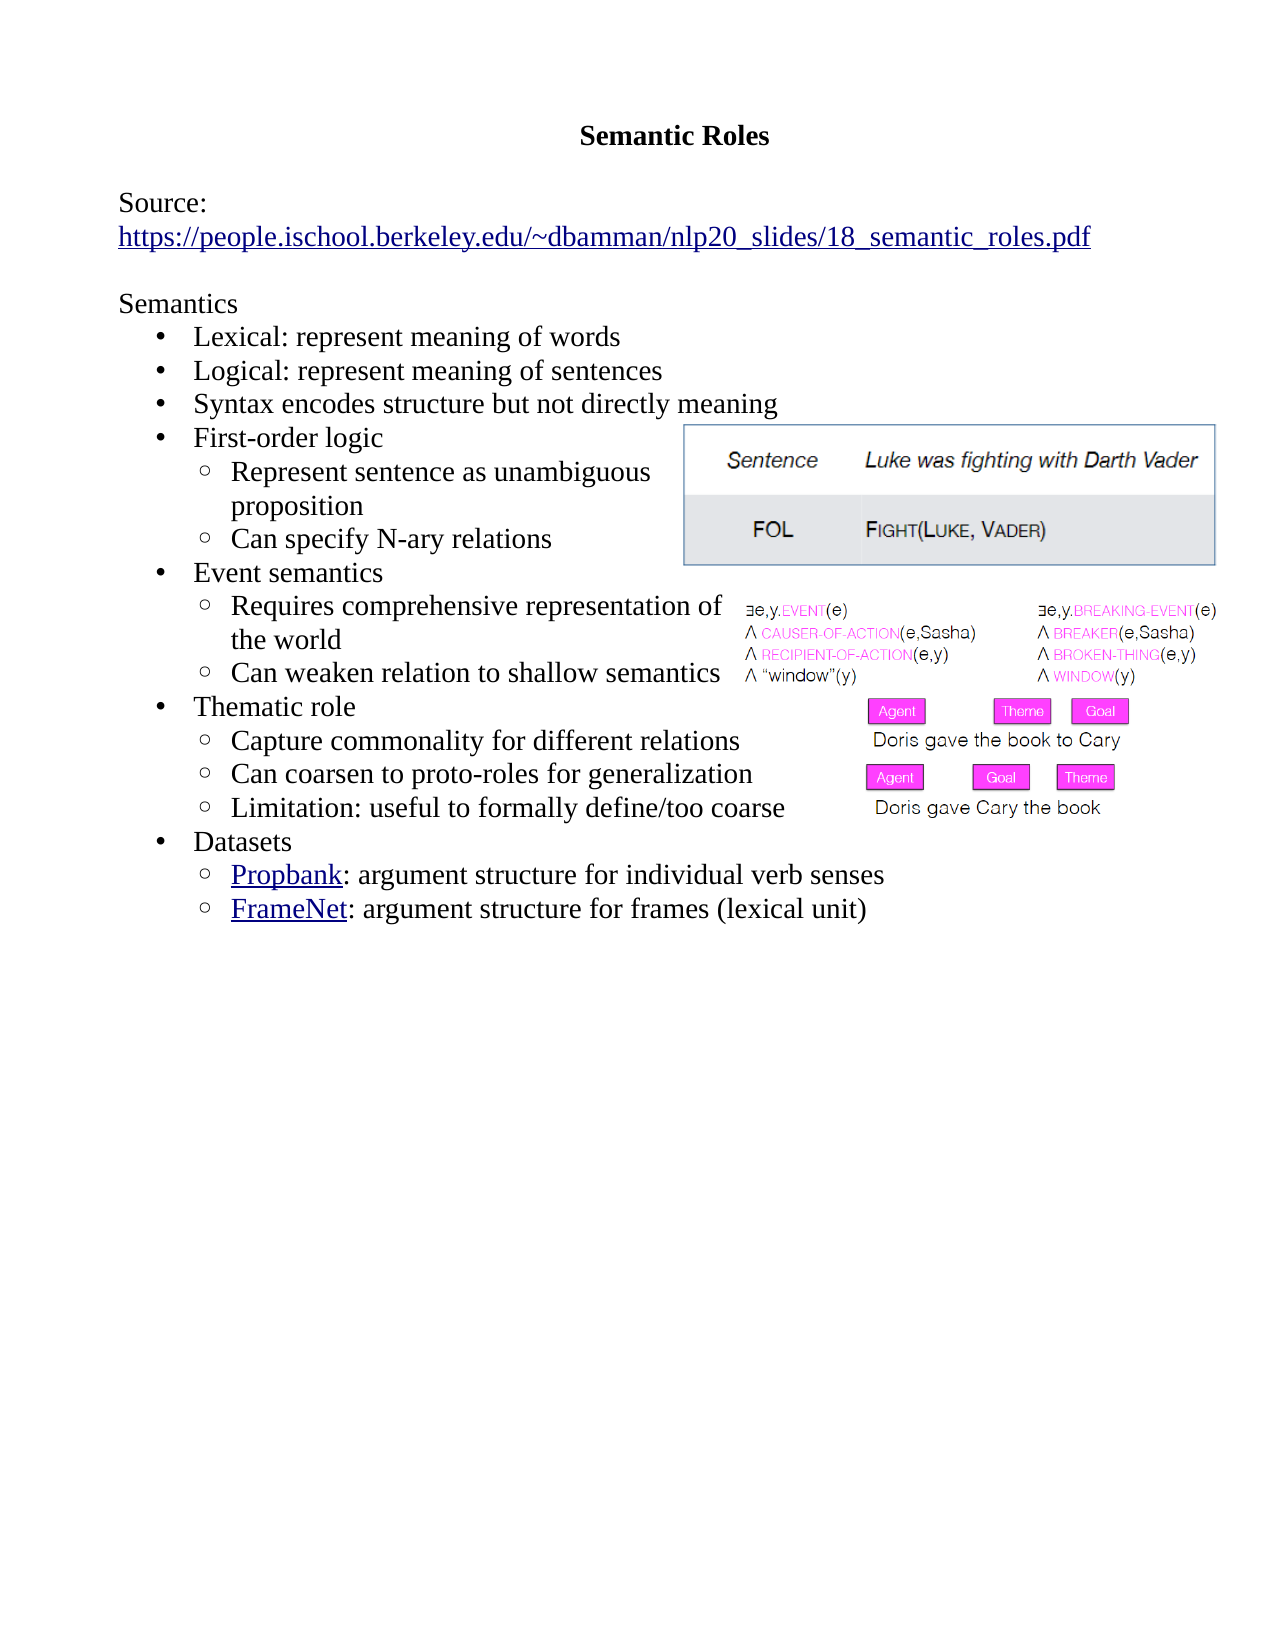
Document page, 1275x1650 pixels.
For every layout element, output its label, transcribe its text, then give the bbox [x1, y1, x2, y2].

list Can coarsen to proto-roles for generalization [193, 757, 859, 790]
text Semantic Roles [118, 118, 1157, 152]
list Can specify N-ary relations [193, 521, 681, 555]
list Thematic role [156, 689, 1157, 723]
list Represent sentence as unambiguous proposition [193, 454, 681, 521]
list FrameNet: argument structure for frames (lexical unit) [193, 891, 1157, 925]
picture [859, 695, 1133, 818]
picture [743, 598, 1219, 687]
list Propbank: argument structure for individual verb senses [193, 857, 1157, 891]
list Lexical: represent meaning of words [156, 319, 1157, 353]
list Limitation: useful to formally define/too coarse [193, 790, 1157, 824]
list Datasets [156, 824, 1157, 857]
list First-order logic [156, 420, 1157, 454]
list Capture commonality for different relations [193, 723, 859, 757]
text Semantics [118, 286, 1157, 319]
list Syntax encodes structure but not directly meaning [156, 387, 1157, 420]
list Can weaken relation to shallow semantics [193, 656, 1157, 689]
list Logical: represent meaning of sentences [156, 353, 1157, 387]
picture [681, 422, 1220, 569]
text Source: https://people.ischool.berkeley.edu/~dbamman/nlp20_slides/18_semantic_roles.pdf [118, 185, 1157, 252]
list Event semantics [156, 555, 1157, 588]
list Requires comprehensive representation of the world [193, 588, 1157, 656]
